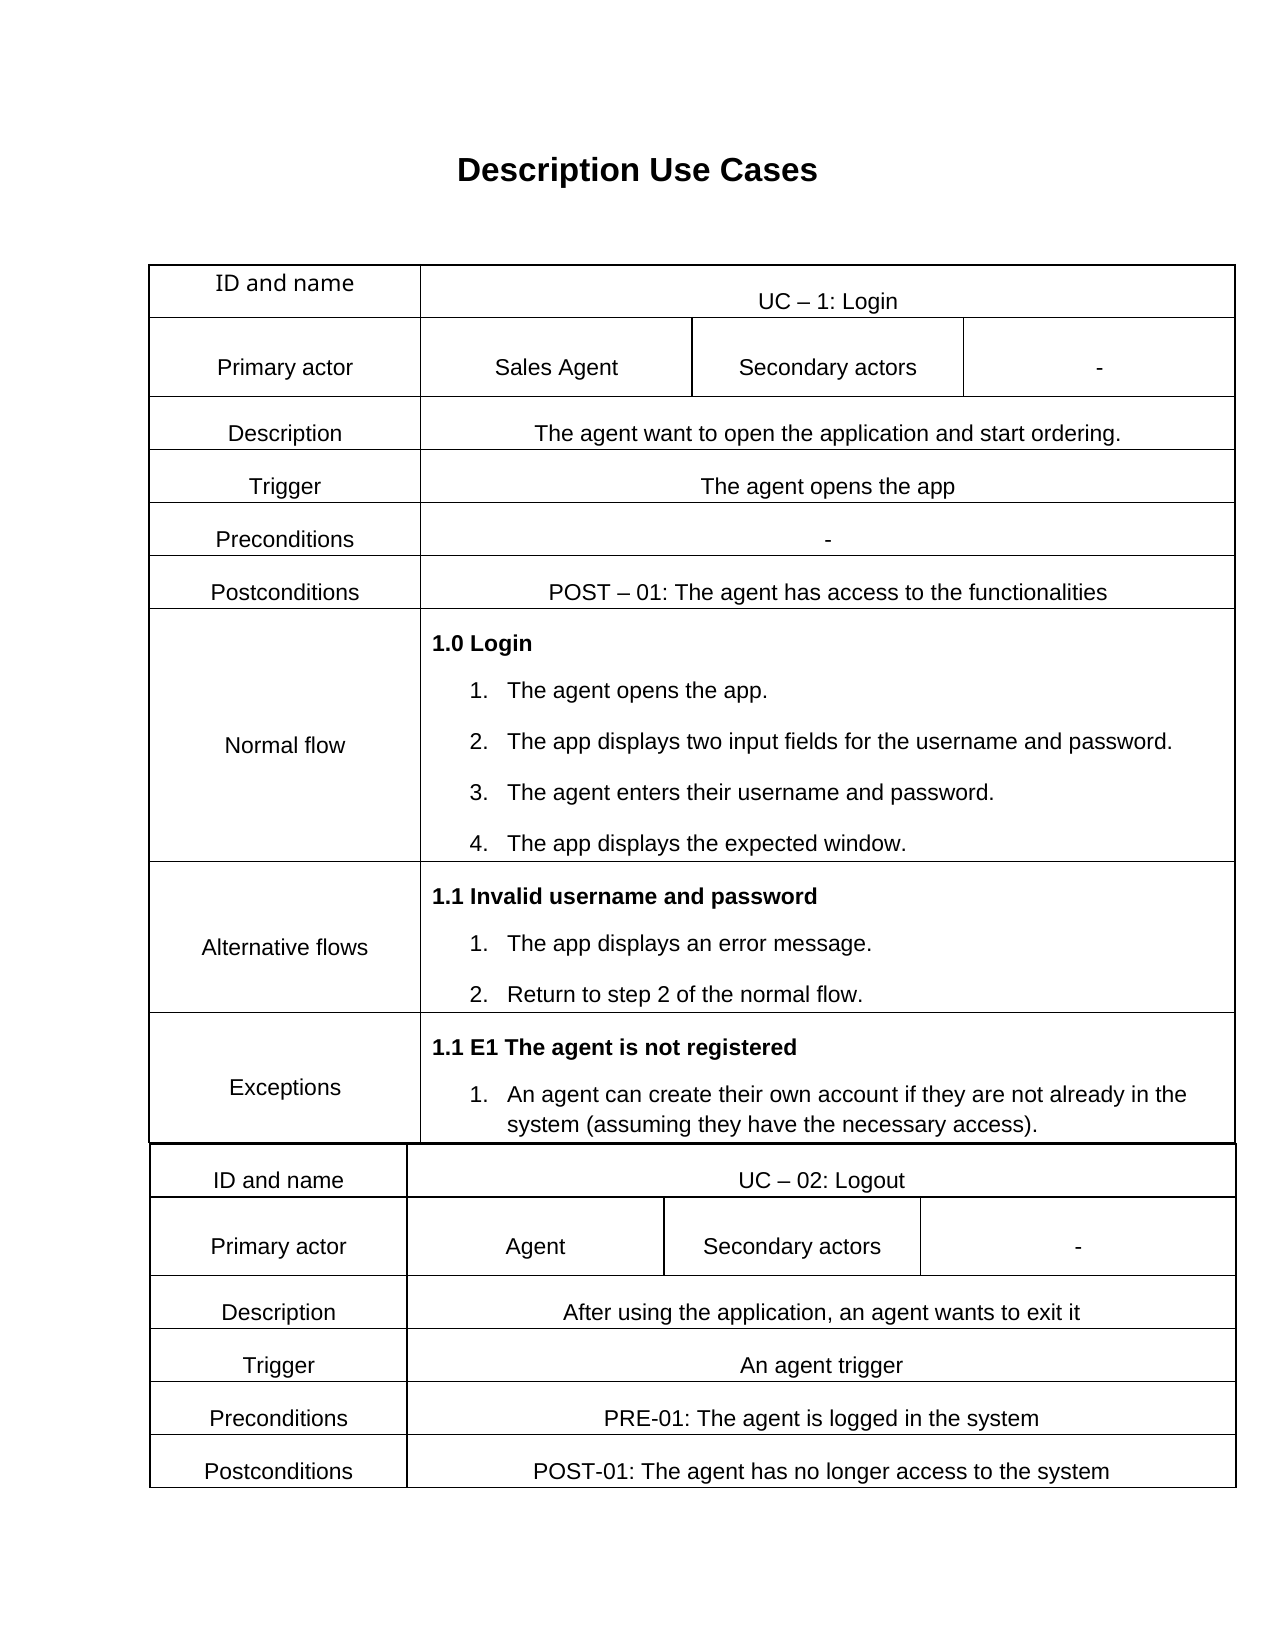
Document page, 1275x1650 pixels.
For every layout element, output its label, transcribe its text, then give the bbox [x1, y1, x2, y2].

table_cell Exceptions [150, 1013, 420, 1141]
table_cell PRE-01: The agent is logged in the system [408, 1382, 1235, 1434]
text Description Use Cases [150, 150, 1125, 188]
table_cell Trigger [151, 1329, 406, 1381]
table_header UC – 1: Login [421, 266, 1234, 317]
table_header ID and name [150, 266, 420, 317]
table_cell Description [150, 397, 420, 448]
table_cell Primary actor [151, 1198, 406, 1274]
table_cell Sales Agent [421, 318, 691, 396]
table_header UC – 02: Logout [408, 1145, 1235, 1196]
table_cell An agent trigger [408, 1329, 1235, 1381]
table_cell POST – 01: The agent has access to the functionalities [421, 556, 1234, 608]
table_cell Secondary actors [693, 318, 963, 396]
table_cell - [421, 503, 1234, 554]
table_cell Secondary actors [665, 1198, 920, 1274]
table_cell Agent [408, 1198, 663, 1274]
table_cell POST-01: The agent has no longer access to the system [408, 1435, 1235, 1487]
table_cell 1.0 Login The agent opens the app. The app displays two input fields for the username and password. The agent enters their username and password. The app displays the expected window. [421, 609, 1234, 861]
table_cell 1.1 Invalid username and password The app displays an error message. Return to step 2 of the normal flow. [421, 862, 1234, 1011]
table_cell After using the application, an agent wants to exit it [408, 1276, 1235, 1328]
table_cell The agent want to open the application and start ordering. [421, 397, 1234, 448]
table_cell Alternative flows [150, 862, 420, 1011]
table_cell Postconditions [150, 556, 420, 608]
table_cell The agent opens the app [421, 450, 1234, 502]
table_cell Preconditions [150, 503, 420, 554]
table_cell - [964, 318, 1234, 396]
table_cell Primary actor [150, 318, 420, 396]
table_cell Postconditions [151, 1435, 406, 1487]
table_header ID and name [151, 1145, 406, 1196]
table_cell - [921, 1198, 1235, 1274]
table_cell Preconditions [151, 1382, 406, 1434]
table_cell 1.1 E1 The agent is not registered An agent can create their own account if they are not already in the system (assuming they have the necessary access). [421, 1013, 1234, 1141]
table_cell Normal flow [150, 609, 420, 861]
table_cell Description [151, 1276, 406, 1328]
table_cell Trigger [150, 450, 420, 502]
